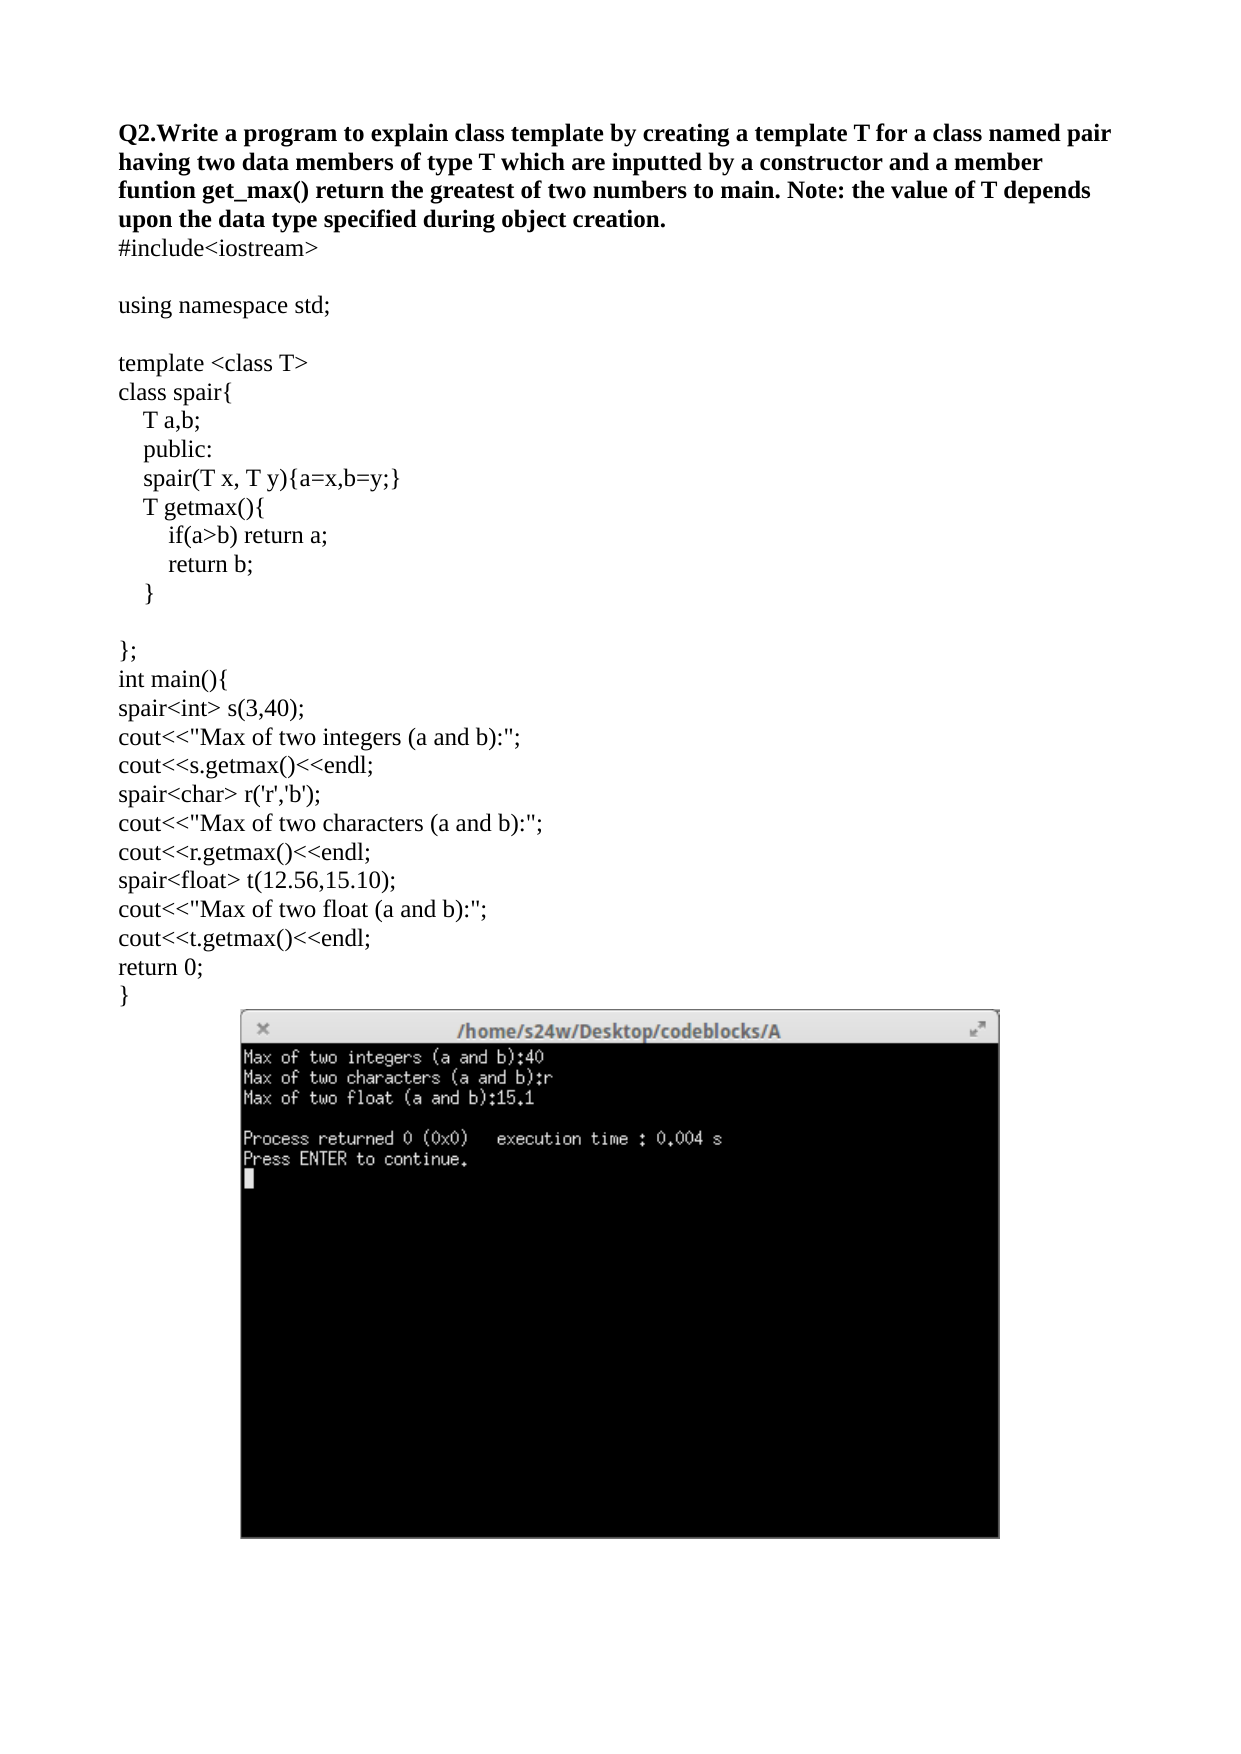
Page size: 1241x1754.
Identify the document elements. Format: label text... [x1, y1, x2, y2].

text cout<<r.getmax()<<endl; [118, 837, 1122, 866]
text spair<int> s(3,40); [118, 693, 1122, 722]
text public: [118, 434, 1122, 463]
text cout<<s.getmax()<<endl; [118, 751, 1122, 779]
text spair<char> r('r','b'); [118, 779, 1122, 808]
text T a,b; [118, 406, 1122, 434]
text cout<<"Max of two integers (a and b):"; [118, 722, 1122, 751]
text class spair{ [118, 377, 1122, 406]
text cout<<"Max of two characters (a and b):"; [118, 808, 1122, 837]
text cout<<"Max of two float (a and b):"; [118, 894, 1122, 923]
text #include<iostream> [118, 233, 1122, 262]
text T getmax(){ [118, 492, 1122, 521]
text spair<float> t(12.56,15.10); [118, 866, 1122, 894]
text return 0; [118, 952, 1122, 981]
text spair(T x, T y){a=x,b=y;} [118, 463, 1122, 492]
text Q2.Write a program to explain class template by creating a template T for a class named pair having two data members of type T which are inputted by a constructor and a member funtion get_max() return the greatest of two numbers to main. Note: the value of T depends upon the data type specified during object creation. [118, 118, 1122, 233]
picture [240, 1009, 1000, 1539]
text cout<<t.getmax()<<endl; [118, 923, 1122, 952]
text template <class T> [118, 348, 1122, 377]
text } [118, 981, 1122, 1009]
text using namespace std; [118, 291, 1122, 319]
text } [118, 578, 1122, 607]
text }; [118, 636, 1122, 664]
text if(a>b) return a; [118, 521, 1122, 549]
text int main(){ [118, 664, 1122, 693]
text return b; [118, 549, 1122, 578]
